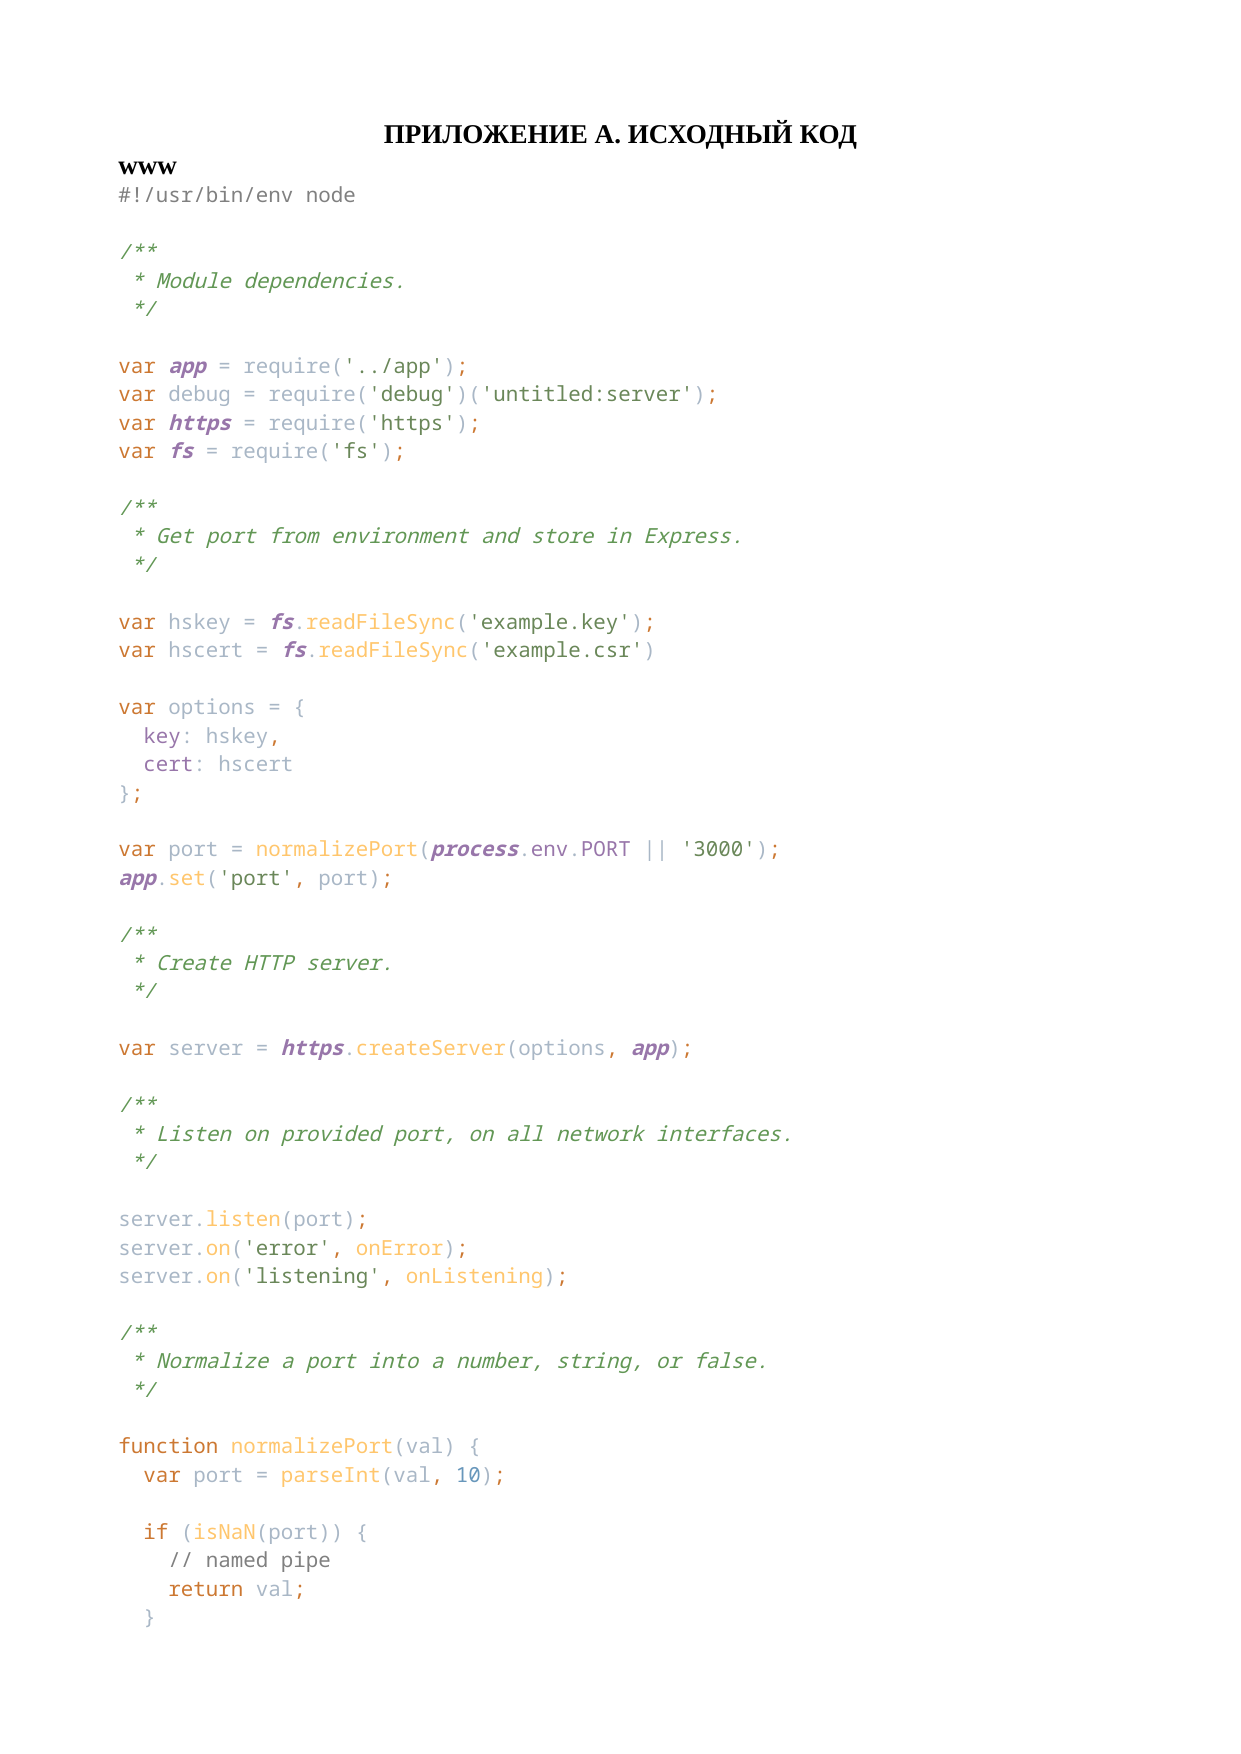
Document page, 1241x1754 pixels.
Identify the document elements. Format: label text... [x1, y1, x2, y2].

text www [118, 149, 1122, 180]
text ПРИЛОЖЕНИЕ А. ИСХОДНЫЙ КОД [118, 118, 1122, 149]
text #!/usr/bin/env node /** * Module dependencies. */ var app = require('../app'); var debug = require('debug')('untitled:server'); var https = require('https'); var fs = require('fs'); /** * Get port from environment and store in Express. */ var hskey = fs.readFileSync('example.key'); var hscert = fs.readFileSync('example.csr') var options = { key: hskey, cert: hscert }; var port = normalizePort(process.env.PORT || '3000'); app.set('port', port); /** * Create HTTP server. */ var server = https.createServer(options, app); /** * Listen on provided port, on all network interfaces. */ server.listen(port); server.on('error', onError); server.on('listening', onListening); /** * Normalize a port into a number, string, or false. */ function normalizePort(val) { var port = parseInt(val, 10); if (isNaN(port)) { // named pipe return val; } [118, 180, 1122, 1631]
